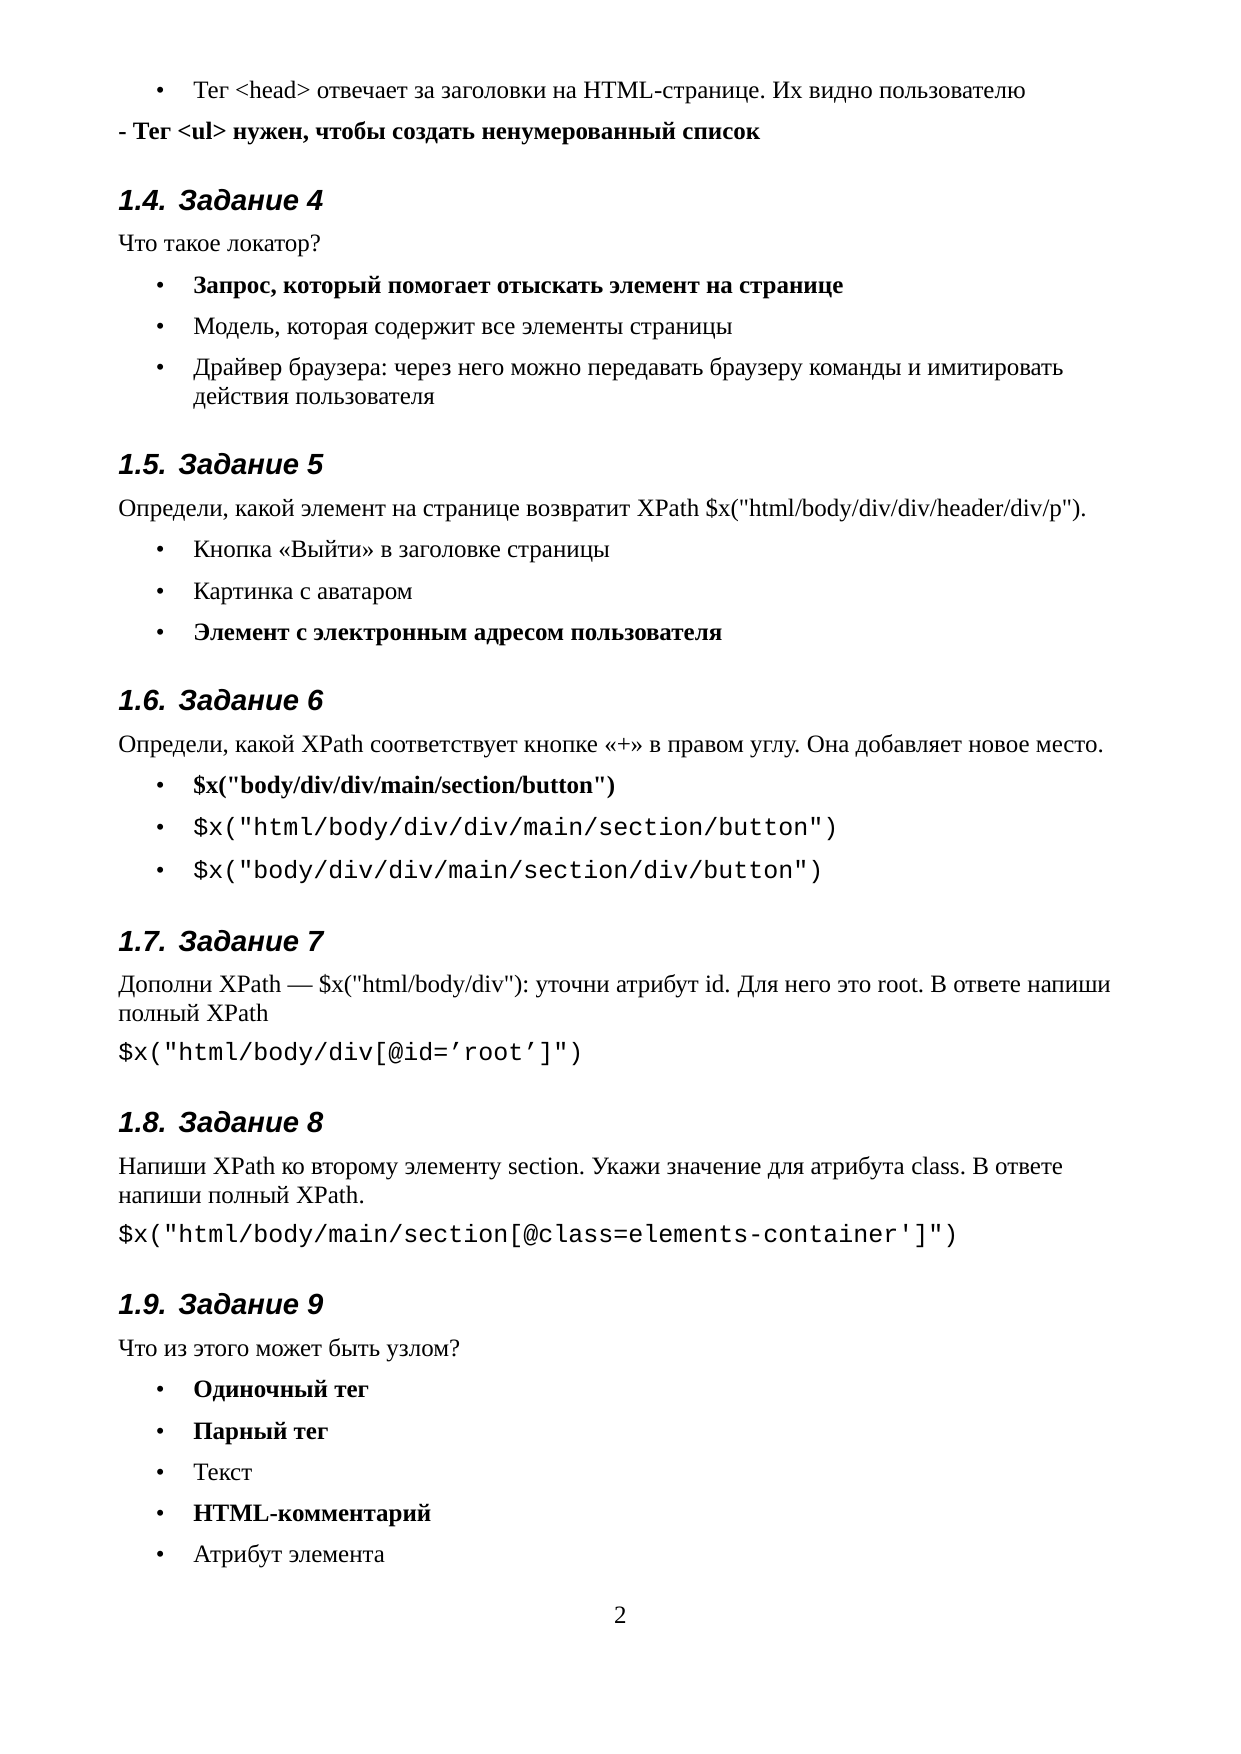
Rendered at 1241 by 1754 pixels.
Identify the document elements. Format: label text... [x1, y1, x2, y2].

list Атрибут элемента [156, 1539, 1122, 1568]
text Определи, какой элемент на странице возвратит XPath $x("html/body/div/div/header/div/p"). [118, 493, 1122, 522]
list Кнопка «Выйти» в заголовке страницы [156, 534, 1122, 563]
text Что такое локатор? [118, 228, 1122, 257]
subtitle Задание 6 [118, 683, 1122, 717]
list Тег <head> отвечает за заголовки на HTML-странице. Их видно пользователю [156, 75, 1122, 104]
list Текст [156, 1457, 1122, 1486]
subtitle Задание 5 [118, 447, 1122, 481]
text - Тег <ul> нужен, чтобы создать ненумерованный список [118, 116, 1122, 145]
list Парный тег [156, 1416, 1122, 1444]
list Драйвер браузера: через него можно передавать браузеру команды и имитировать действия пользователя [156, 352, 1122, 410]
text $x("html/body/div[@id=’root’]") [118, 1039, 1122, 1068]
list Одиночный тег [156, 1374, 1122, 1403]
list $x("body/div/div/main/section/div/button") [156, 855, 1122, 886]
text $x("html/body/main/section[@class=elements-container']") [118, 1221, 1122, 1250]
list Модель, которая содержит все элементы страницы [156, 311, 1122, 340]
subtitle Задание 7 [118, 923, 1122, 957]
list HTML-комментарий [156, 1498, 1122, 1527]
list Элемент с электронным адресом пользователя [156, 617, 1122, 646]
list $x("body/div/div/main/section/button") [156, 771, 1122, 799]
text Дополни XPath — $x("html/body/div"): уточни атрибут id. Для него это root. В ответе напиши полный XPath [118, 969, 1122, 1027]
text Определи, какой XPath соответствует кнопке «+» в правом углу. Она добавляет новое место. [118, 729, 1122, 758]
text Что из этого может быть узлом? [118, 1333, 1122, 1362]
subtitle Задание 8 [118, 1105, 1122, 1139]
list Картинка с аватаром [156, 576, 1122, 604]
subtitle Задание 4 [118, 182, 1122, 216]
list Запрос, который помогает отыскать элемент на странице [156, 270, 1122, 298]
list $x("html/body/div/div/main/section/button") [156, 812, 1122, 843]
text Напиши XPath ко второму элементу section. Укажи значение для атрибута class. В ответе напиши полный XPath. [118, 1151, 1122, 1209]
subtitle Задание 9 [118, 1287, 1122, 1321]
